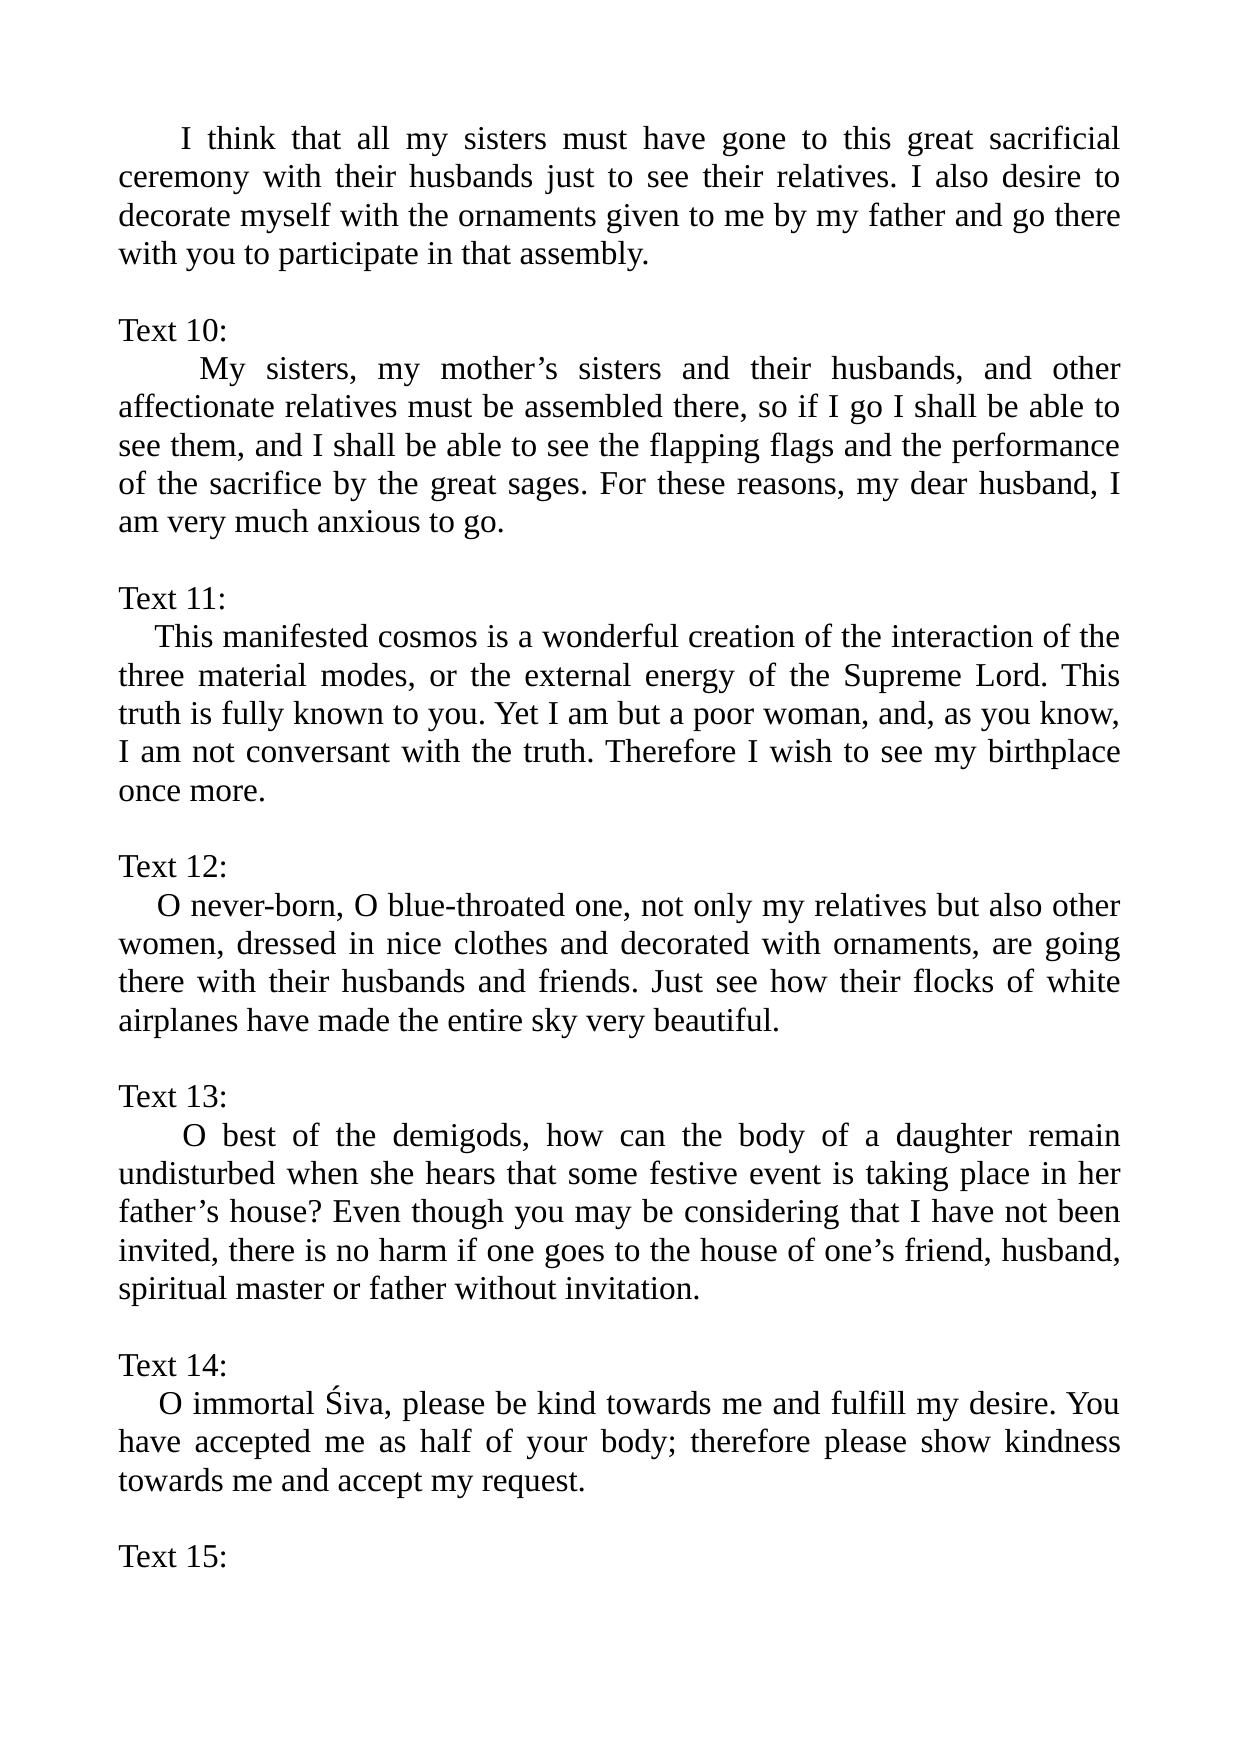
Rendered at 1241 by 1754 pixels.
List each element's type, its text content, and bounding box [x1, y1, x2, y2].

text Text 11: [118, 578, 1122, 616]
text Text 15: [118, 1536, 1122, 1575]
text Text 10: [118, 310, 1122, 348]
text O never-born, O blue-throated one, not only my relatives but also other women, dressed in nice clothes and decorated with ornaments, are going there with their husbands and friends. Just see how their flocks of white airplanes have made the entire sky very beautiful. [118, 885, 1122, 1038]
text I think that all my sisters must have gone to this great sacrificial ceremony with their husbands just to see their relatives. I also desire to decorate myself with the ornaments given to me by my father and go there with you to participate in that assembly. [118, 118, 1122, 271]
text O best of the demigods, how can the body of a daughter remain undisturbed when she hears that some festive event is taking place in her father’s house? Even though you may be considering that I have not been invited, there is no harm if one goes to the house of one’s friend, husband, spiritual master or father without invitation. [118, 1115, 1122, 1306]
text Text 12: [118, 846, 1122, 885]
text This manifested cosmos is a wonderful creation of the interaction of the three material modes, or the external energy of the Supreme Lord. This truth is fully known to you. Yet I am but a poor woman, and, as you know, I am not conversant with the truth. Therefore I wish to see my birthplace once more. [118, 616, 1122, 808]
text O immortal Śiva, please be kind towards me and fulfill my desire. You have accepted me as half of your body; therefore please show kindness towards me and accept my request. [118, 1383, 1122, 1498]
text Text 13: [118, 1076, 1122, 1115]
text My sisters, my mother’s sisters and their husbands, and other affectionate relatives must be assembled there, so if I go I shall be able to see them, and I shall be able to see the flapping flags and the performance of the sacrifice by the great sages. For these reasons, my dear husband, I am very much anxious to go. [118, 348, 1122, 540]
text Text 14: [118, 1345, 1122, 1383]
